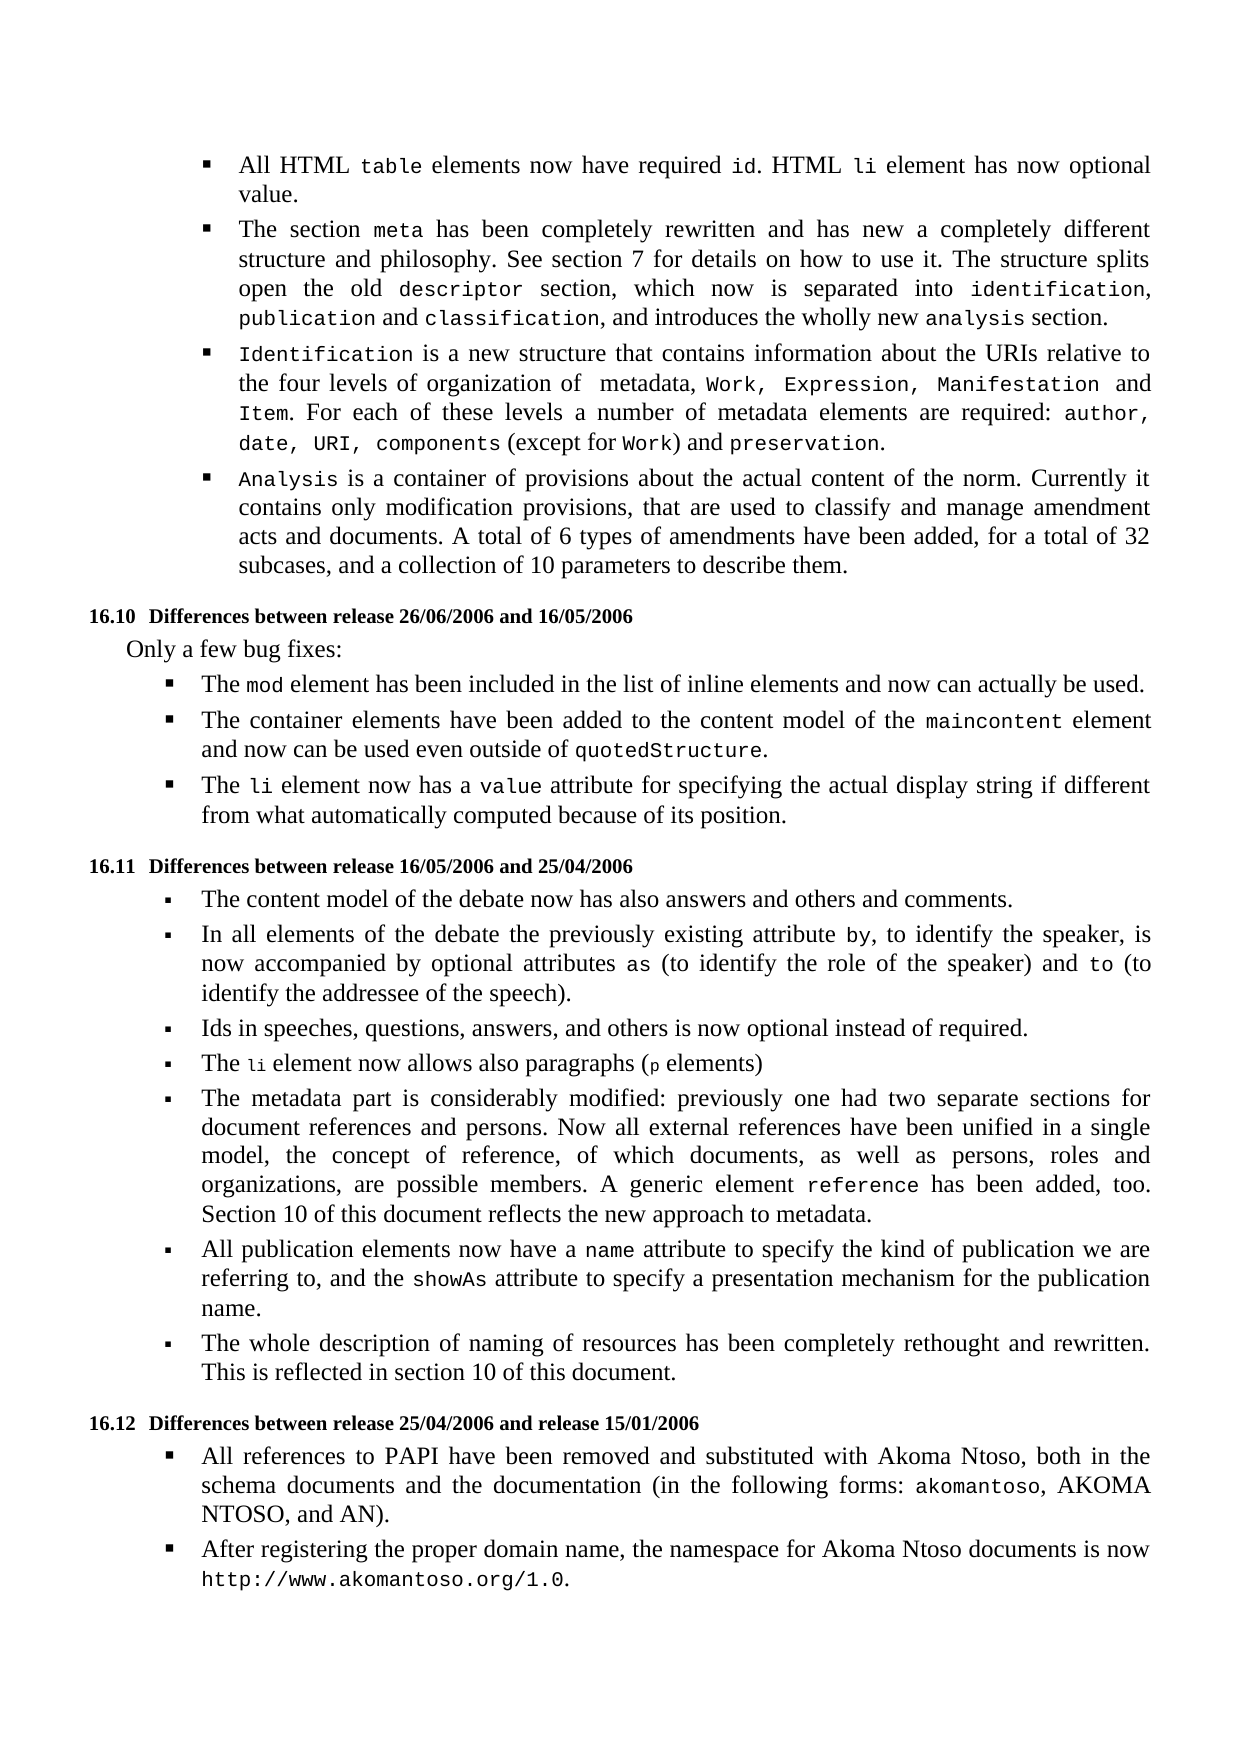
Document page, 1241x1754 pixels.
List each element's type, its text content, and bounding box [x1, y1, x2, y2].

subtitle Differences between release 25/04/2006 and release 15/01/2006 [89, 1411, 1151, 1435]
list All HTML table elements now have required id. HTML li element has now optional value. [201, 150, 1151, 208]
list The li element now has a value attribute for specifying the actual display string if different from what automatically computed because of its position. [164, 770, 1151, 829]
list Ids in speeches, questions, answers, and others is now optional instead of required. [164, 1013, 1151, 1042]
list The mod element has been included in the list of inline elements and now can actually be used. [164, 669, 1151, 699]
list The section meta has been completely rewritten and has new a completely different structure and philosophy. See section 7 for details on how to use it. The structure splits open the old descriptor section, which now is separated into identification, publication and classification, and introduces the wholly new analysis section. [201, 214, 1151, 332]
list Analysis is a container of provisions about the actual content of the norm. Currently it contains only modification provisions, that are used to classify and manage amendment acts and documents. A total of 6 types of amendments have been added, for a total of 32 subcases, and a collection of 10 parameters to describe them. [201, 463, 1151, 579]
subtitle Differences between release 16/05/2006 and 25/04/2006 [89, 854, 1151, 878]
list In all elements of the debate the previously existing attribute by, to identify the speaker, is now accompanied by optional attributes as (to identify the role of the speaker) and to (to identify the addressee of the speech). [164, 919, 1151, 1007]
list The content model of the debate now has also answers and others and comments. [164, 884, 1151, 913]
list After registering the proper domain name, the namespace for Akoma Ntoso documents is now http://www.akomantoso.org/1.0. [164, 1534, 1151, 1593]
list The metadata part is considerably modified: previously one had two separate sections for document references and persons. Now all external references have been unified in a single model, the concept of reference, of which documents, as well as persons, roles and organizations, are possible members. A generic element reference has been added, too. Section 10 of this document reflects the new approach to metadata. [164, 1083, 1151, 1228]
list The container elements have been added to the content model of the maincontent element and now can be used even outside of quotedStructure. [164, 705, 1151, 764]
list The whole description of naming of resources has been completely rethought and rewritten. This is reflected in section 10 of this document. [164, 1328, 1151, 1386]
text Only a few bug fixes: [89, 634, 1151, 663]
list All references to PAPI have been removed and substituted with Akoma Ntoso, both in the schema documents and the documentation (in the following forms: akomantoso, AKOMA NTOSO, and AN). [164, 1441, 1151, 1528]
list The li element now allows also paragraphs (p elements) [164, 1048, 1151, 1077]
list Identification is a new structure that contains information about the URIs relative to the four levels of organization of metadata, Work, Expression, Manifestation and Item. For each of these levels a number of metadata elements are required: author, date, URI, components (except for Work) and preservation. [201, 338, 1151, 457]
list All publication elements now have a name attribute to specify the kind of publication we are referring to, and the showAs attribute to specify a presentation mechanism for the publication name. [164, 1234, 1151, 1322]
subtitle Differences between release 26/06/2006 and 16/05/2006 [89, 604, 1151, 628]
